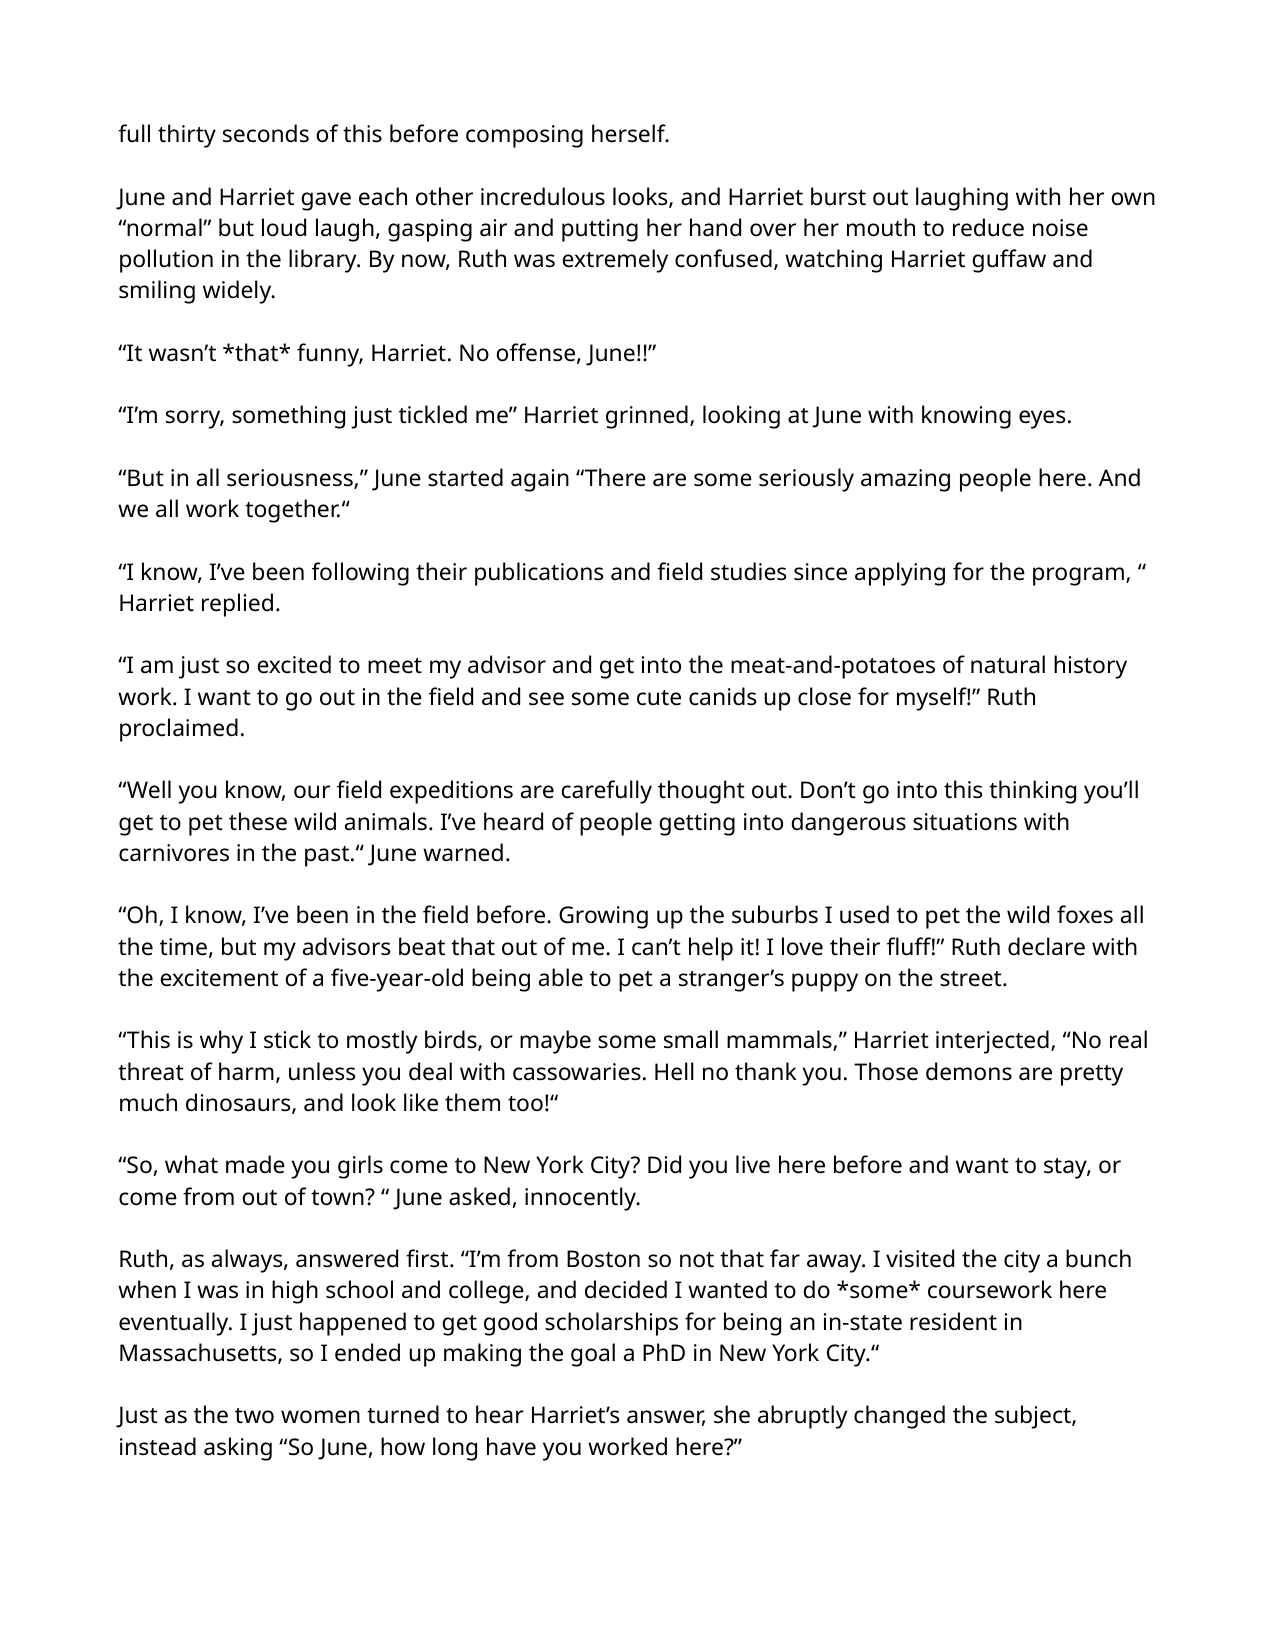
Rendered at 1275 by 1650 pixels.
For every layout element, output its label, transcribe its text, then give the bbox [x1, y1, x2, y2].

text “I am just so excited to meet my advisor and get into the meat-and-potatoes of natural history work. I want to go out in the field and see some cute canids up close for myself!” Ruth proclaimed. [118, 649, 1157, 743]
text Just as the two women turned to hear Harriet’s answer, she abruptly changed the subject, instead asking “So June, how long have you worked here?” [118, 1399, 1157, 1462]
text “Oh, I know, I’ve been in the field before. Growing up the suburbs I used to pet the wild foxes all the time, but my advisors beat that out of me. I can’t help it! I love their fluff!” Ruth declare with the excitement of a five-year-old being able to pet a stranger’s puppy on the street. [118, 899, 1157, 993]
text Ruth, as always, answered first. “I’m from Boston so not that far away. I visited the city a bunch when I was in high school and college, and decided I wanted to do *some* coursework here eventually. I just happened to get good scholarships for being an in-state resident in Massachusetts, so I ended up making the goal a PhD in New York City.“ [118, 1243, 1157, 1368]
text “But in all seriousness,” June started again “There are some seriously amazing people here. And we all work together.“ [118, 462, 1157, 524]
text June and Harriet gave each other incredulous looks, and Harriet burst out laughing with her own “normal” but loud laugh, gasping air and putting her hand over her mouth to reduce noise pollution in the library. By now, Ruth was extremely confused, watching Harriet guffaw and smiling widely. [118, 181, 1157, 306]
text “I’m sorry, something just tickled me” Harriet grinned, looking at June with knowing eyes. [118, 399, 1157, 431]
text “So, what made you girls come to New York City? Did you live here before and want to stay, or come from out of town? “ June asked, innocently. [118, 1149, 1157, 1212]
text “This is why I stick to mostly birds, or maybe some small mammals,” Harriet interjected, “No real threat of harm, unless you deal with cassowaries. Hell no thank you. Those demons are pretty much dinosaurs, and look like them too!“ [118, 1024, 1157, 1118]
text “I know, I’ve been following their publications and field studies since applying for the program, “ Harriet replied. [118, 556, 1157, 618]
text full thirty seconds of this before composing herself. [118, 118, 1157, 181]
text “Well you know, our field expeditions are carefully thought out. Don’t go into this thinking you’ll get to pet these wild animals. I’ve heard of people getting into dangerous situations with carnivores in the past.“ June warned. [118, 774, 1157, 868]
text “It wasn’t *that* funny, Harriet. No offense, June!!” [118, 337, 1157, 368]
